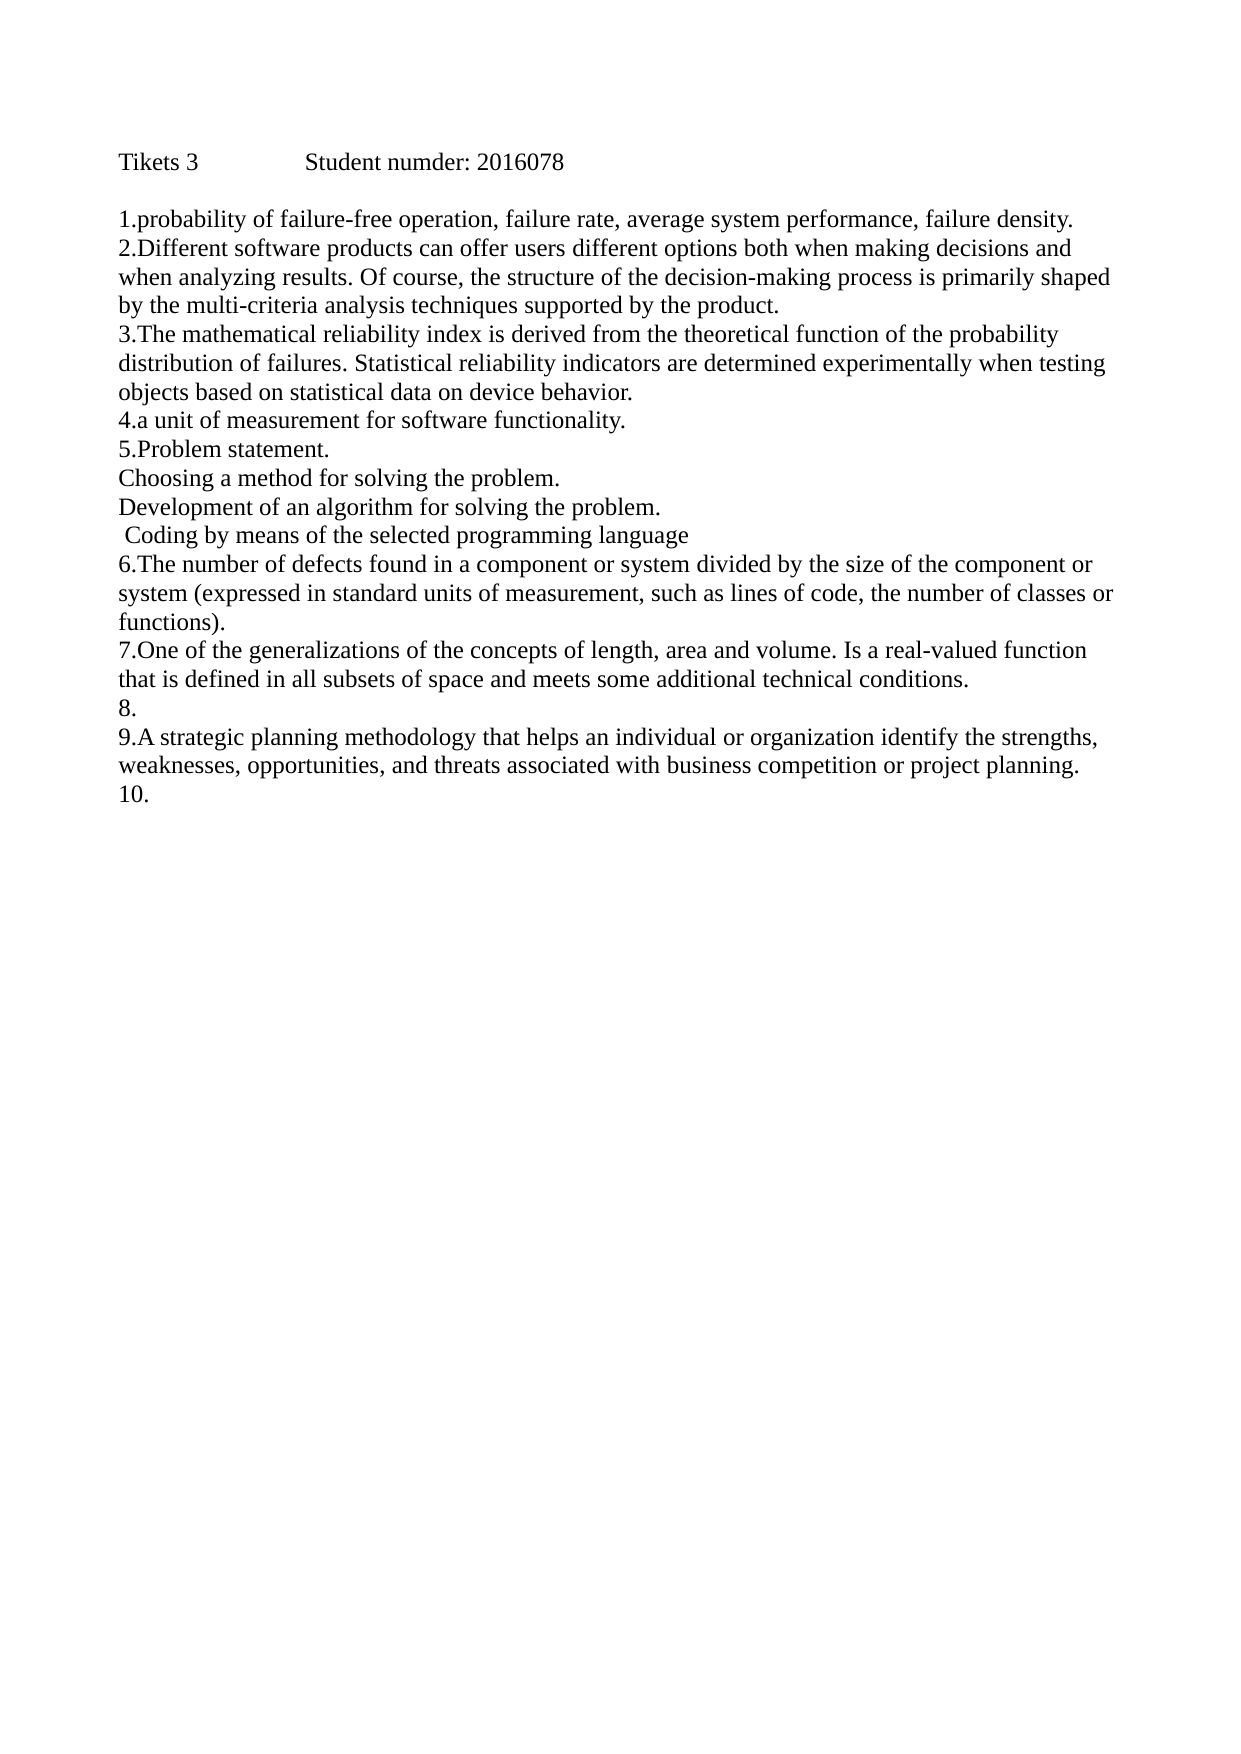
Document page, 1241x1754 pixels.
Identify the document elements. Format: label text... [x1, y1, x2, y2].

text 6.The number of defects found in a component or system divided by the size of the component or system (expressed in standard units of measurement, such as lines of code, the number of classes or functions). [118, 549, 1122, 636]
text 8. [118, 693, 1122, 722]
text Development of an algorithm for solving the problem. [118, 492, 1122, 521]
text 7.One of the generalizations of the concepts of length, area and volume. Is a real-valued function that is defined in all subsets of space and meets some additional technical conditions. [118, 636, 1122, 693]
text Coding by means of the selected programming language [118, 521, 1122, 549]
text Tikets 3 Student numder: 2016078 [118, 147, 1122, 176]
text 2.Different software products can offer users different options both when making decisions and when analyzing results. Of course, the structure of the decision-making process is primarily shaped by the multi-criteria analysis techniques supported by the product. [118, 233, 1122, 319]
text 3.The mathematical reliability index is derived from the theoretical function of the probability distribution of failures. Statistical reliability indicators are determined experimentally when testing objects based on statistical data on device behavior. [118, 319, 1122, 406]
text Choosing a method for solving the problem. [118, 463, 1122, 492]
text 4.a unit of measurement for software functionality. [118, 406, 1122, 434]
text 10. [118, 779, 1122, 808]
text 5.Problem statement. [118, 434, 1122, 463]
text 9.A strategic planning methodology that helps an individual or organization identify the strengths, weaknesses, opportunities, and threats associated with business competition or project planning. [118, 722, 1122, 779]
text 1.probability of failure-free operation, failure rate, average system performance, failure density. [118, 204, 1122, 233]
